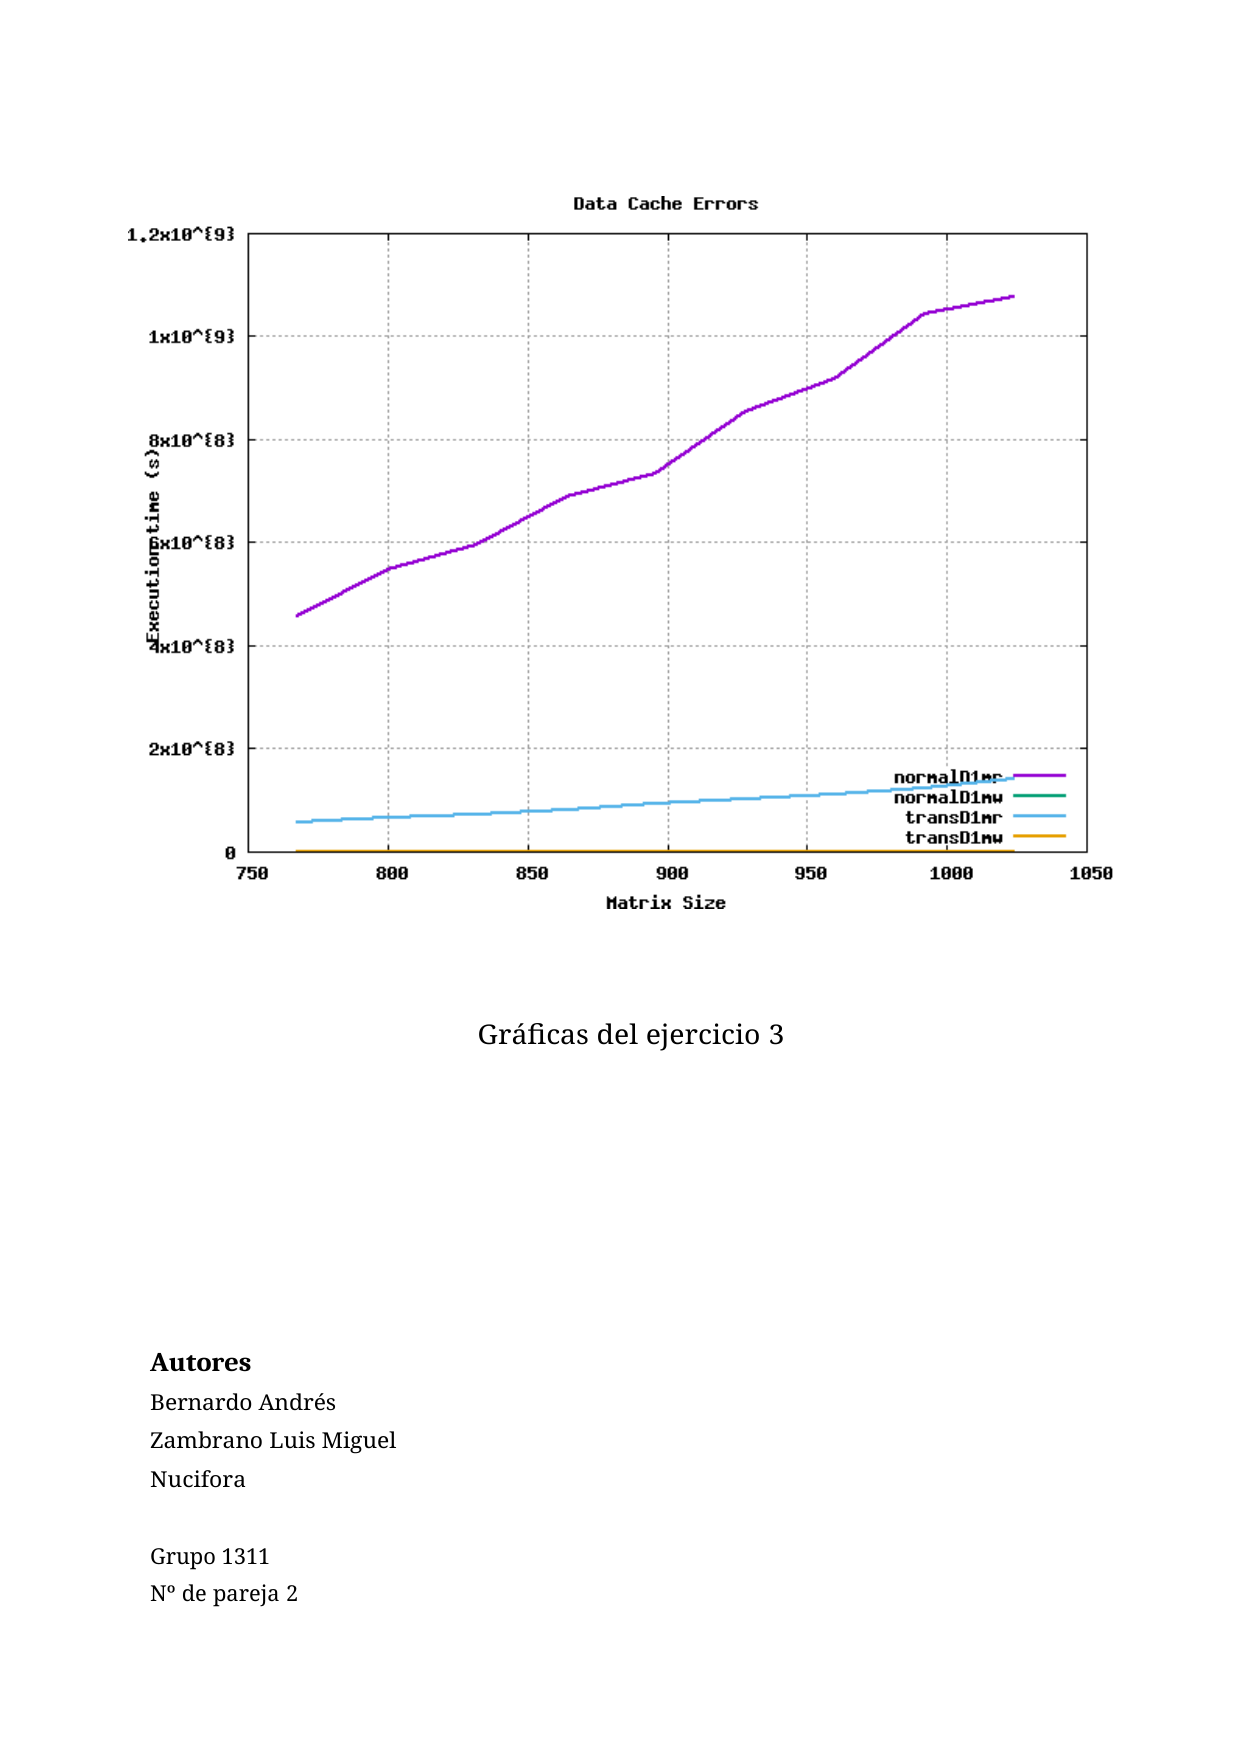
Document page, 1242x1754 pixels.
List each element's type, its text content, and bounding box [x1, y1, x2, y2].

text Bernardo Andrés Zambrano Luis Miguel Nucifora [150, 1387, 432, 1494]
subtitle Autores [150, 1347, 1204, 1378]
text Grupo 1311 [150, 1541, 1204, 1571]
text Gráﬁcas del ejercicio 3 [477, 1015, 1204, 1052]
picture [128, 196, 1113, 909]
text Nº de pareja 2 [150, 1578, 1204, 1608]
